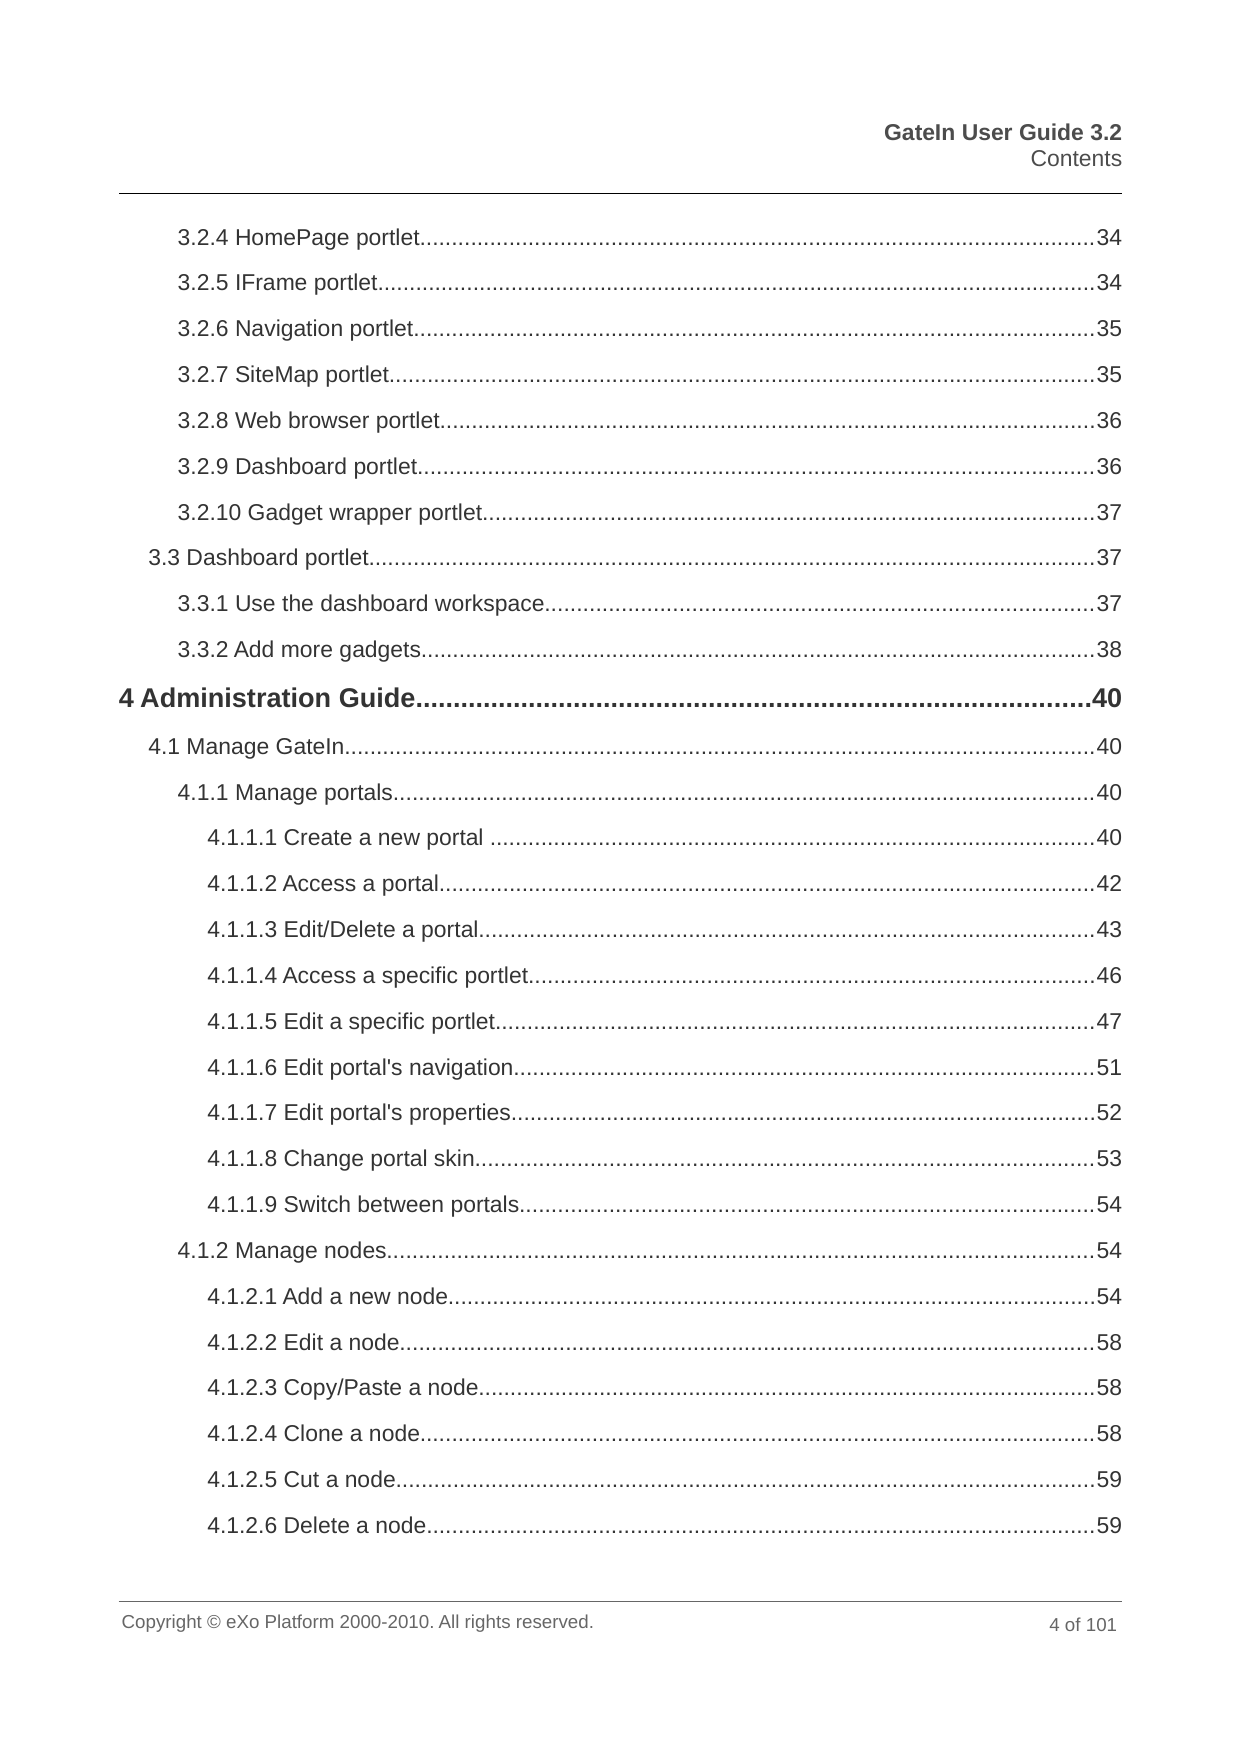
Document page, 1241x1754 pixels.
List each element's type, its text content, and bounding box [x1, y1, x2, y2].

text 3.3 Dashboard portlet 37 [148, 544, 1122, 571]
text 4.1.1.9 Switch between portals 54 [207, 1191, 1122, 1217]
text 4.1.2.6 Delete a node 59 [207, 1512, 1122, 1538]
text 4.1.1.3 Edit/Delete a portal 43 [207, 916, 1122, 942]
text 3.2.5 IFrame portlet 34 [177, 269, 1122, 296]
text 3.2.7 SiteMap portlet 35 [177, 361, 1122, 387]
text 4.1.2.3 Copy/Paste a node 58 [207, 1374, 1122, 1401]
text 3.2.9 Dashboard portlet 36 [177, 453, 1122, 479]
text 3.2.10 Gadget wrapper portlet 37 [177, 498, 1122, 525]
text 4.1.1 Manage portals 40 [177, 778, 1122, 805]
text 4.1.2.1 Add a new node 54 [207, 1283, 1122, 1309]
text 4.1.1.2 Access a portal 42 [207, 870, 1122, 896]
text 4.1.1.1 Create a new portal 40 [207, 824, 1122, 851]
text 4.1.1.4 Access a specific portlet 46 [207, 962, 1122, 988]
text 4.1.1.7 Edit portal's properties 52 [207, 1099, 1122, 1126]
text 4 Administration Guide 40 [118, 682, 1122, 713]
text 3.2.4 HomePage portlet 34 [177, 223, 1122, 250]
text 4.1.1.8 Change portal skin 53 [207, 1145, 1122, 1171]
text 3.3.2 Add more gadgets 38 [177, 636, 1122, 662]
text 4.1.2.4 Clone a node 58 [207, 1420, 1122, 1446]
text 3.3.1 Use the dashboard workspace 37 [177, 590, 1122, 617]
text 4.1 Manage GateIn 40 [148, 733, 1122, 759]
text 3.2.8 Web browser portlet 36 [177, 407, 1122, 433]
text 4.1.2.5 Cut a node 59 [207, 1466, 1122, 1492]
text 4.1.2 Manage nodes 54 [177, 1237, 1122, 1263]
text 4.1.1.6 Edit portal's navigation 51 [207, 1053, 1122, 1080]
text 3.2.6 Navigation portlet 35 [177, 315, 1122, 342]
text 4.1.2.2 Edit a node 58 [207, 1328, 1122, 1355]
text 4.1.1.5 Edit a specific portlet 47 [207, 1008, 1122, 1034]
